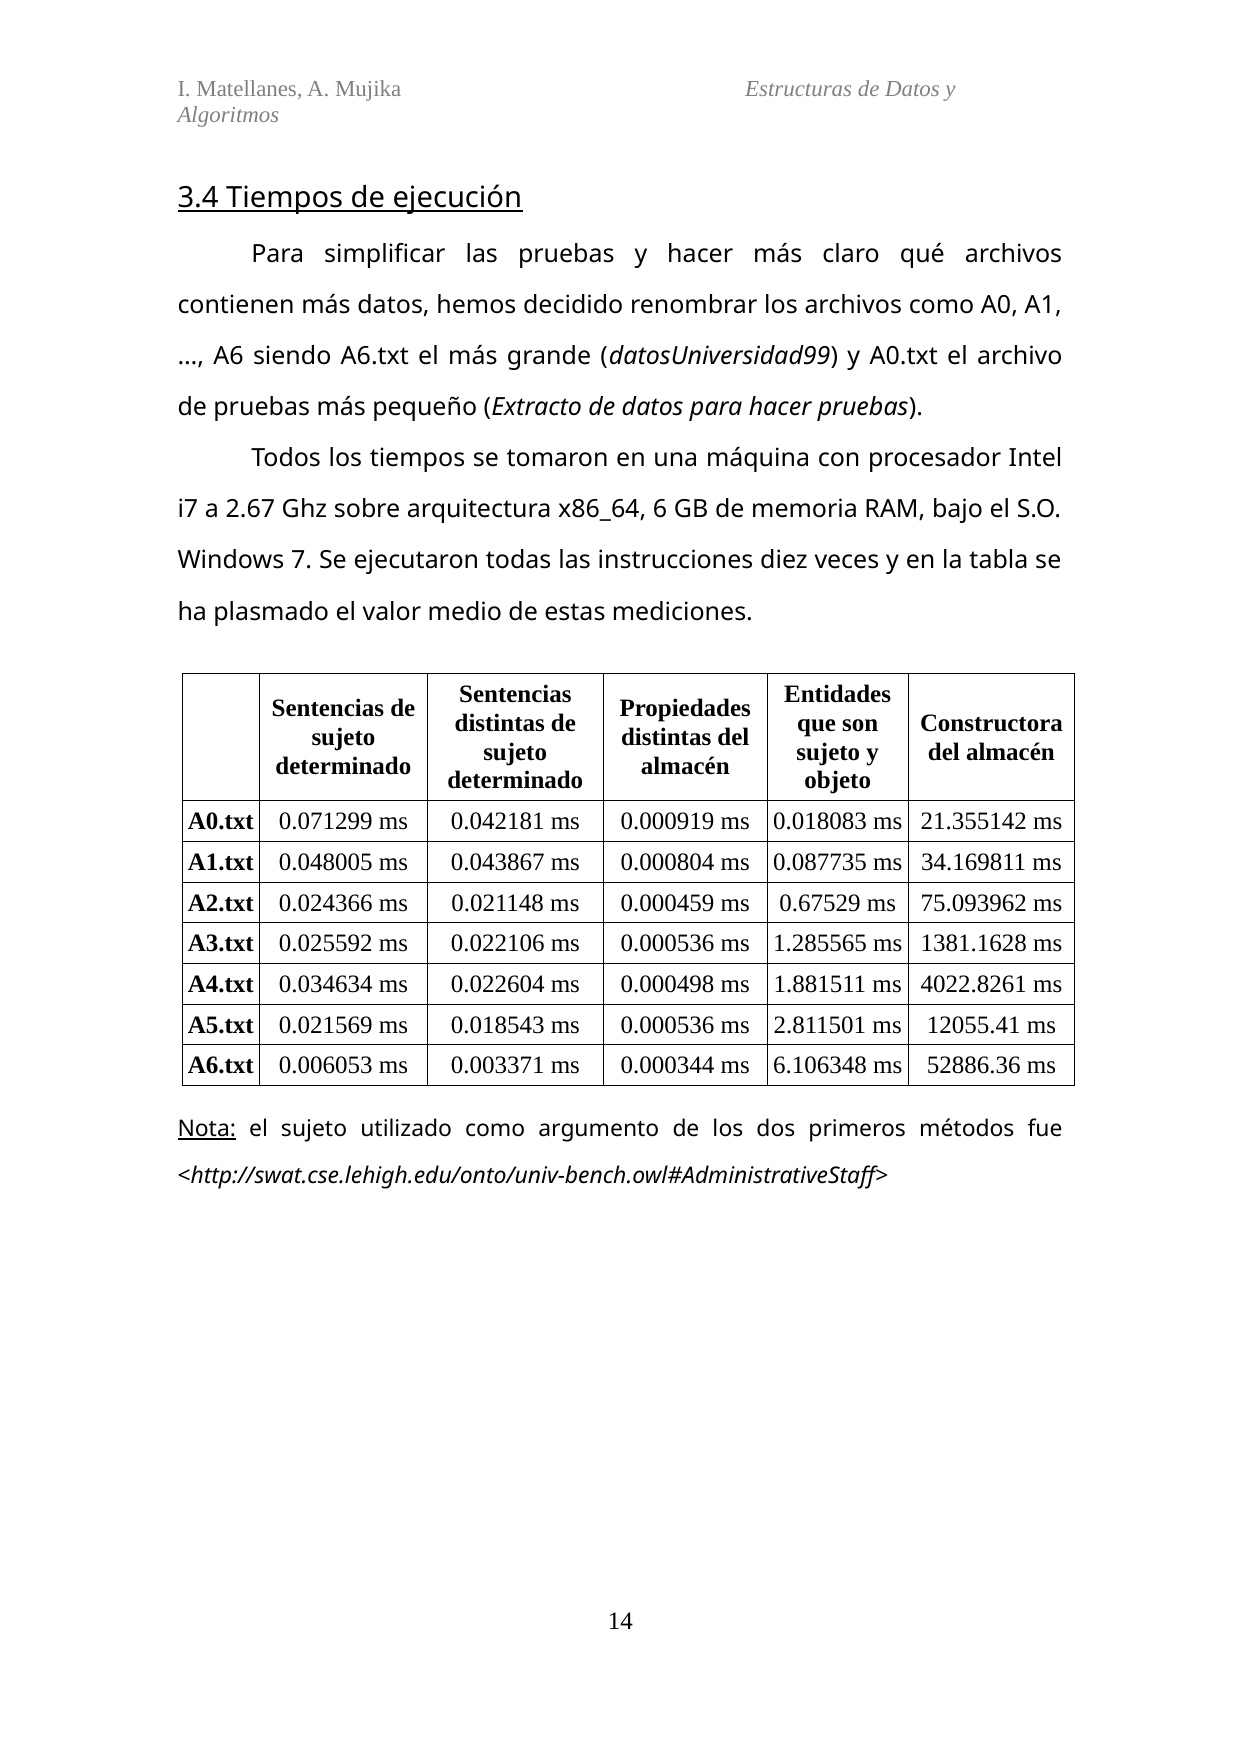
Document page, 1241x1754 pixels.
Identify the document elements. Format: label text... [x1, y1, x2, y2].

table_cell 12055.41 ms [909, 1005, 1074, 1044]
table_cell A3.txt [183, 923, 259, 963]
table_cell A6.txt [183, 1045, 259, 1085]
text Nota: el sujeto utilizado como argumento de los dos primeros métodos fue <http://swat.cse.lehigh.edu/onto/univ-bench.owl#AdministrativeStaff> [177, 1112, 1063, 1190]
table_header Sentencias de sujeto determinado [260, 674, 427, 800]
table_cell 0.021569 ms [260, 1005, 427, 1044]
table_header [183, 674, 259, 800]
text Todos los tiempos se tomaron en una máquina con procesador Intel i7 a 2.67 Ghz sobre arquitectura x86_64, 6 GB de memoria RAM, bajo el S.O. Windows 7. Se ejecutaron todas las instrucciones diez veces y en la tabla se ha plasmado el valor medio de estas mediciones. [177, 440, 1063, 627]
table_cell 0.048005 ms [260, 842, 427, 881]
table_cell 0.018083 ms [768, 801, 908, 841]
table_cell 0.003371 ms [428, 1045, 603, 1085]
table_cell 0.000344 ms [604, 1045, 767, 1085]
table_cell 0.042181 ms [428, 801, 603, 841]
text 3.4 Tiempos de ejecución [177, 176, 1063, 216]
table_cell 0.022604 ms [428, 964, 603, 1003]
table_cell 75.093962 ms [909, 883, 1074, 922]
table_cell 21.355142 ms [909, 801, 1074, 841]
table_cell 0.000919 ms [604, 801, 767, 841]
table_header Propiedades distintas del almacén [604, 674, 767, 800]
table_cell 0.034634 ms [260, 964, 427, 1003]
table_cell 0.071299 ms [260, 801, 427, 841]
table_header Constructora del almacén [909, 674, 1074, 800]
table_cell 34.169811 ms [909, 842, 1074, 881]
table_cell 6.106348 ms [768, 1045, 908, 1085]
table_cell A5.txt [183, 1005, 259, 1044]
table_header Entidades que son sujeto y objeto [768, 674, 908, 800]
table_cell 1381.1628 ms [909, 923, 1074, 963]
table_cell 0.021148 ms [428, 883, 603, 922]
table_cell 4022.8261 ms [909, 964, 1074, 1003]
table_cell A4.txt [183, 964, 259, 1003]
table_cell 0.000459 ms [604, 883, 767, 922]
table_cell A2.txt [183, 883, 259, 922]
table_cell 0.000536 ms [604, 1005, 767, 1044]
text Para simplificar las pruebas y hacer más claro qué archivos contienen más datos, hemos decidido renombrar los archivos como A0, A1,…, A6 siendo A6.txt el más grande (datosUniversidad99) y A0.txt el archivo de pruebas más pequeño (Extracto de datos para hacer pruebas). [177, 236, 1063, 423]
table_cell 0.000804 ms [604, 842, 767, 881]
table_cell 0.000498 ms [604, 964, 767, 1003]
table_cell 1.881511 ms [768, 964, 908, 1003]
table_cell 0.022106 ms [428, 923, 603, 963]
table_cell 0.024366 ms [260, 883, 427, 922]
table_cell 1.285565 ms [768, 923, 908, 963]
table_cell 2.811501 ms [768, 1005, 908, 1044]
table_cell 0.025592 ms [260, 923, 427, 963]
table_cell A1.txt [183, 842, 259, 881]
table_cell 0.000536 ms [604, 923, 767, 963]
table_cell 52886.36 ms [909, 1045, 1074, 1085]
table_cell A0.txt [183, 801, 259, 841]
table_cell 0.006053 ms [260, 1045, 427, 1085]
table_header Sentencias distintas de sujeto determinado [428, 674, 603, 800]
table_cell 0.087735 ms [768, 842, 908, 881]
table_cell 0.67529 ms [768, 883, 908, 922]
table_cell 0.043867 ms [428, 842, 603, 881]
table_cell 0.018543 ms [428, 1005, 603, 1044]
